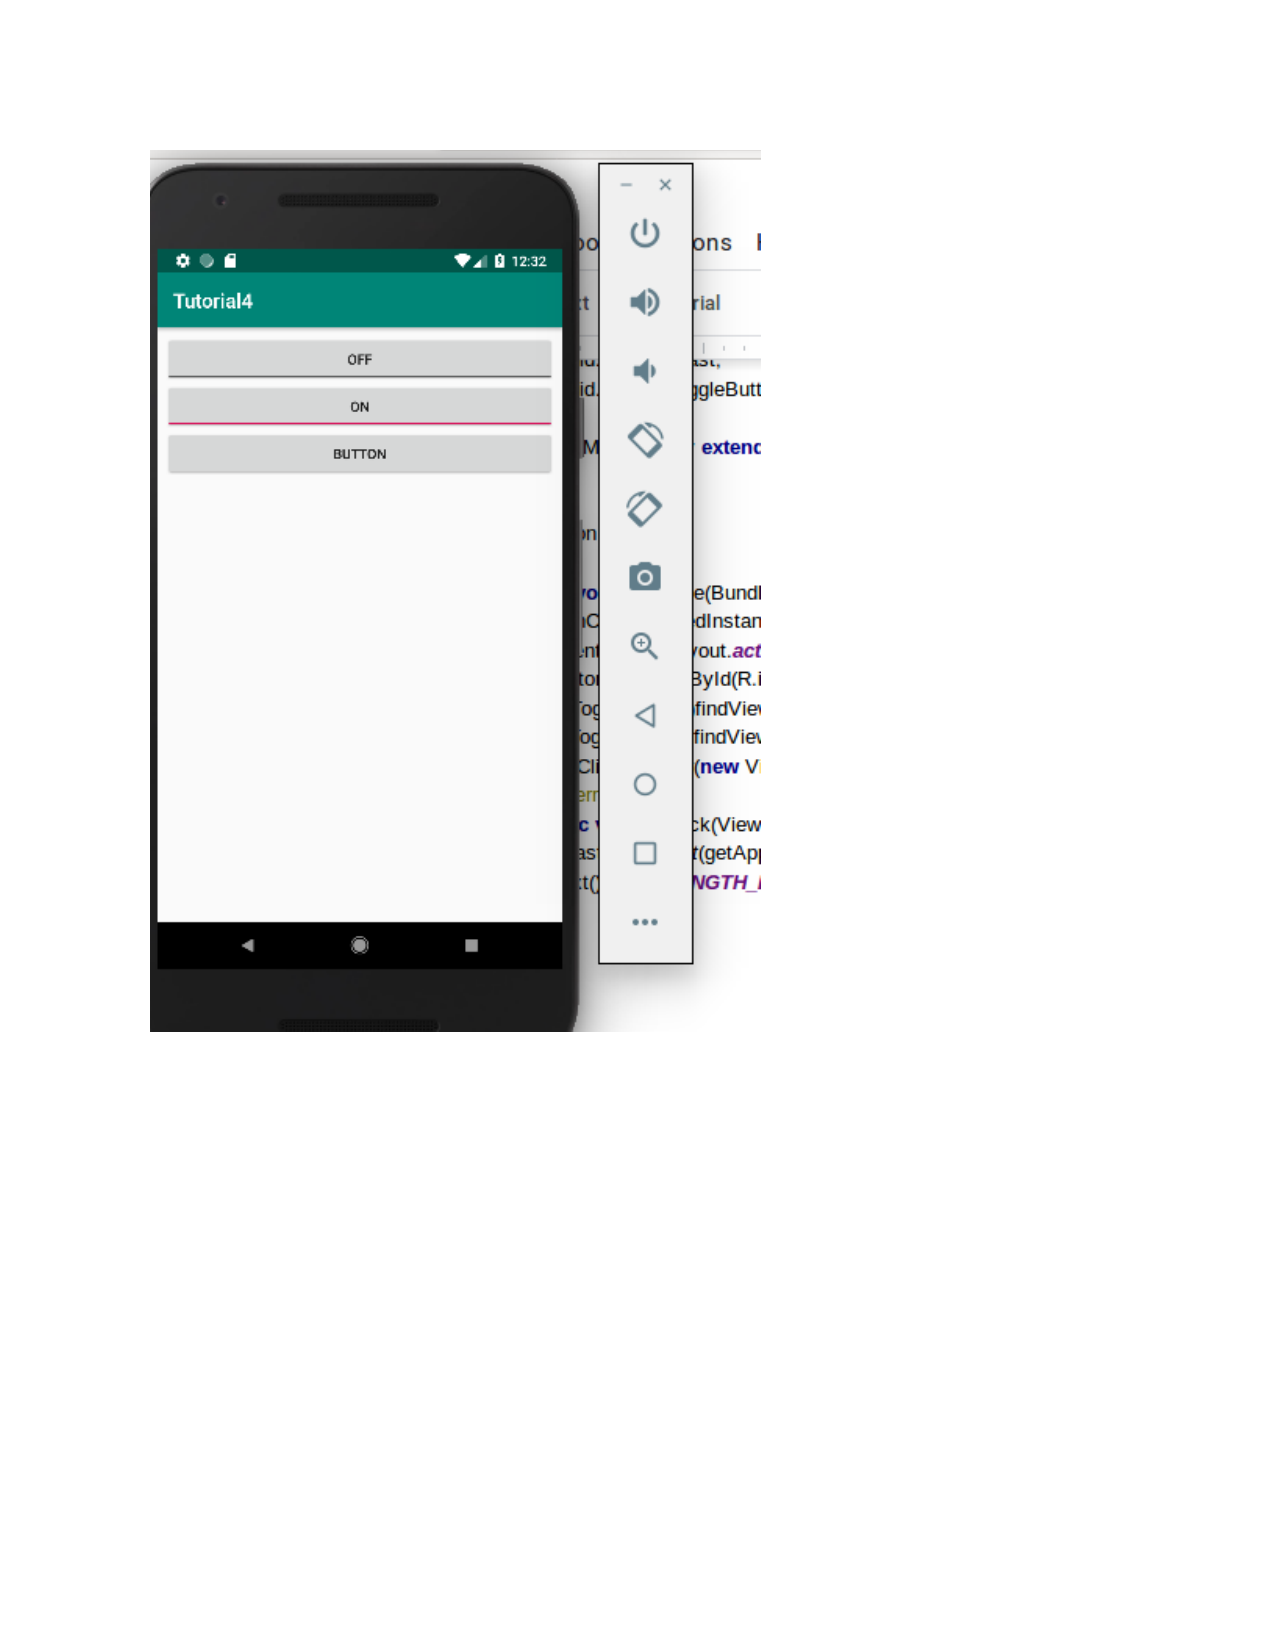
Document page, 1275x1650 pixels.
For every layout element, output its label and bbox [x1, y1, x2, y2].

picture [150, 150, 761, 1032]
